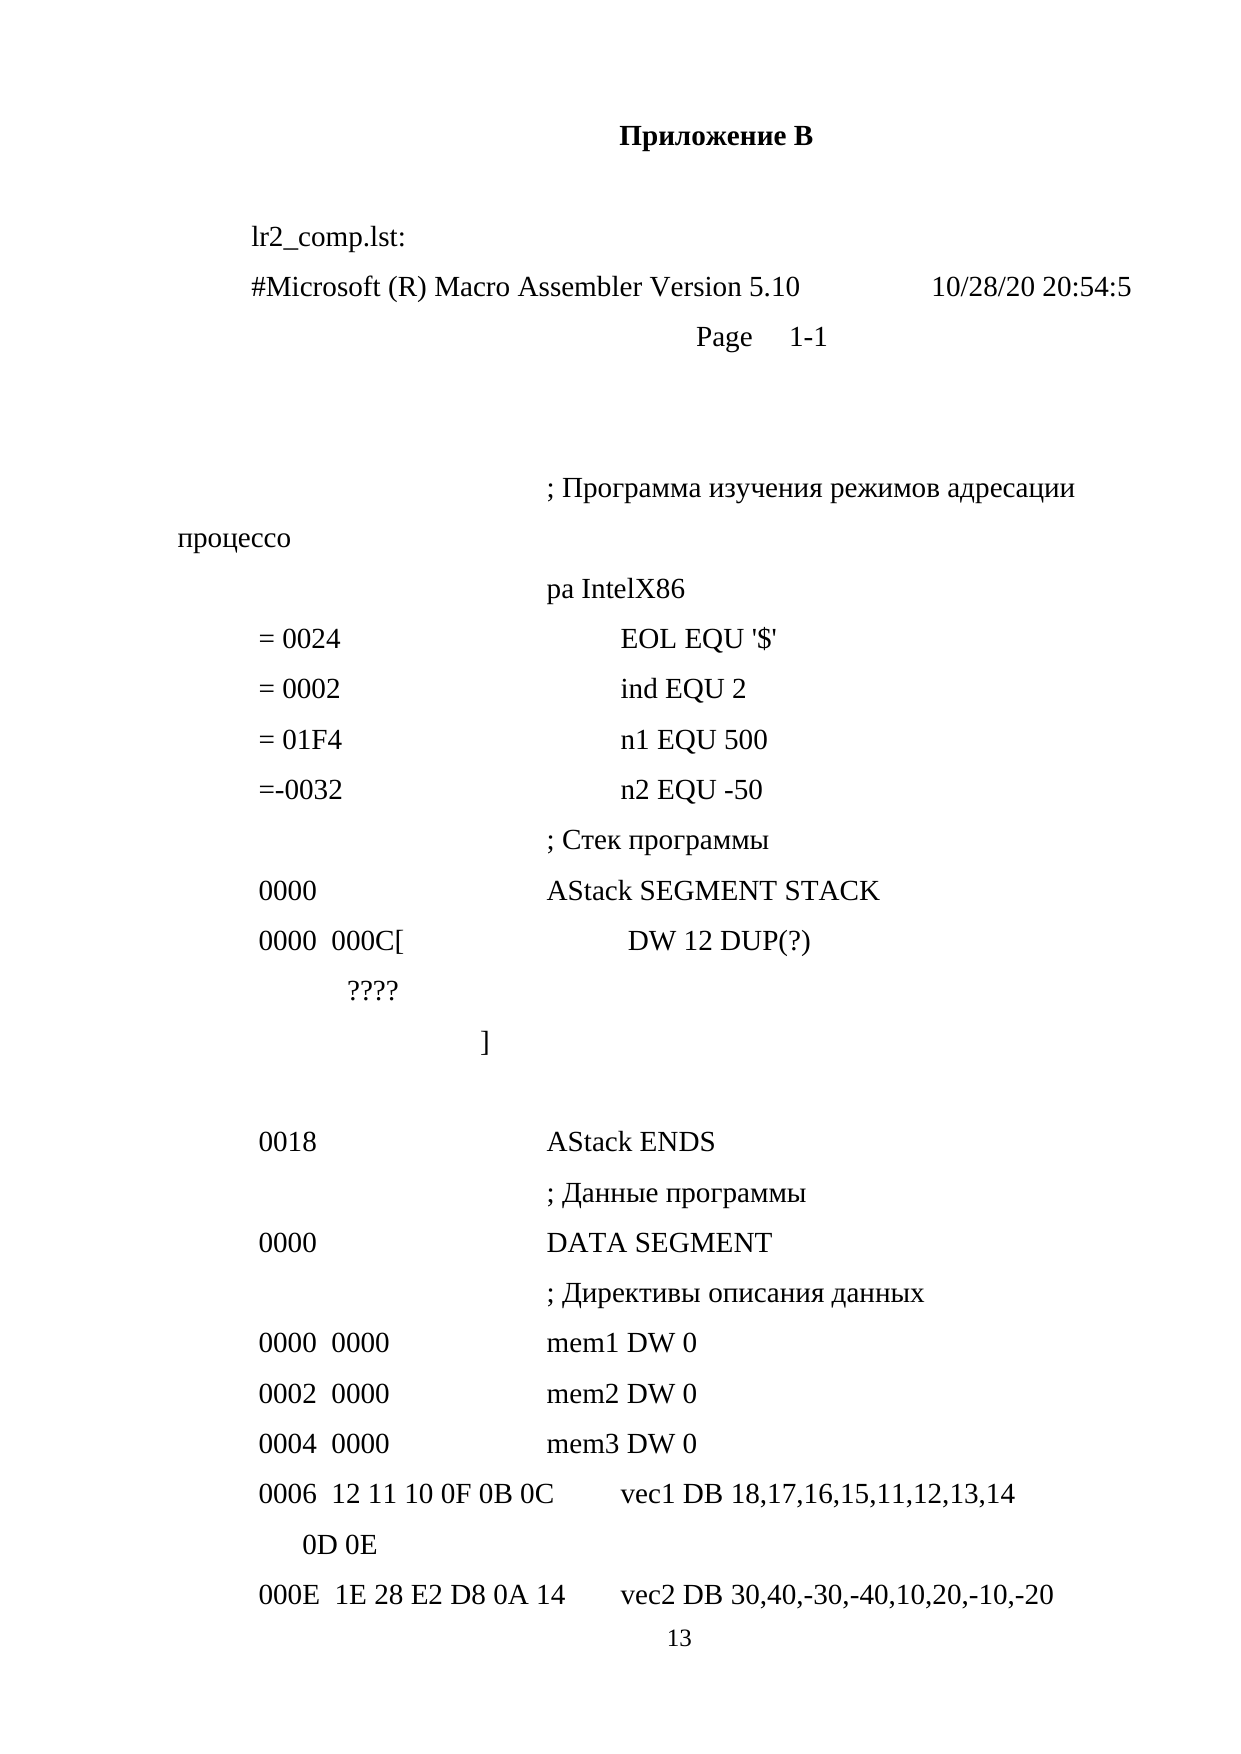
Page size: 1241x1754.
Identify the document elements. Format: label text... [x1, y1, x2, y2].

text 0000 AStack SEGMENT STACK [177, 873, 1181, 906]
text 0D 0E [177, 1527, 1181, 1560]
text ра IntelX86 [177, 571, 1181, 604]
text 0006 12 11 10 0F 0B 0C vec1 DB 18,17,16,15,11,12,13,14 [177, 1477, 1181, 1510]
text Page 1-1 [177, 319, 1181, 353]
text = 0024 EOL EQU '$' [177, 621, 1181, 655]
text ; Программа изучения режимов адресации процессо [177, 470, 1181, 554]
text ] [177, 1024, 1181, 1057]
text 0000 000C[ DW 12 DUP(?) [177, 923, 1181, 957]
text = 01F4 n1 EQU 500 [177, 722, 1181, 755]
text =-0032 n2 EQU -50 [177, 772, 1181, 806]
text 0004 0000 mem3 DW 0 [177, 1426, 1181, 1460]
text 000E 1E 28 E2 D8 0A 14 vec2 DB 30,40,-30,-40,10,20,-10,-20 [177, 1577, 1181, 1611]
text 0018 AStack ENDS [177, 1124, 1181, 1158]
text ???? [177, 973, 1181, 1007]
text = 0002 ind EQU 2 [177, 672, 1181, 705]
text Приложение B [177, 118, 1181, 152]
text ; Директивы описания данных [177, 1275, 1181, 1309]
text #Microsoft (R) Macro Assembler Version 5.10 10/28/20 20:54:5 [177, 269, 1181, 303]
text ; Стек программы [177, 822, 1181, 856]
text 0002 0000 mem2 DW 0 [177, 1376, 1181, 1409]
text 0000 DATA SEGMENT [177, 1225, 1181, 1258]
text 0000 0000 mem1 DW 0 [177, 1326, 1181, 1359]
text ; Данные программы [177, 1175, 1181, 1208]
text lr2_comp.lst: [177, 219, 1181, 252]
